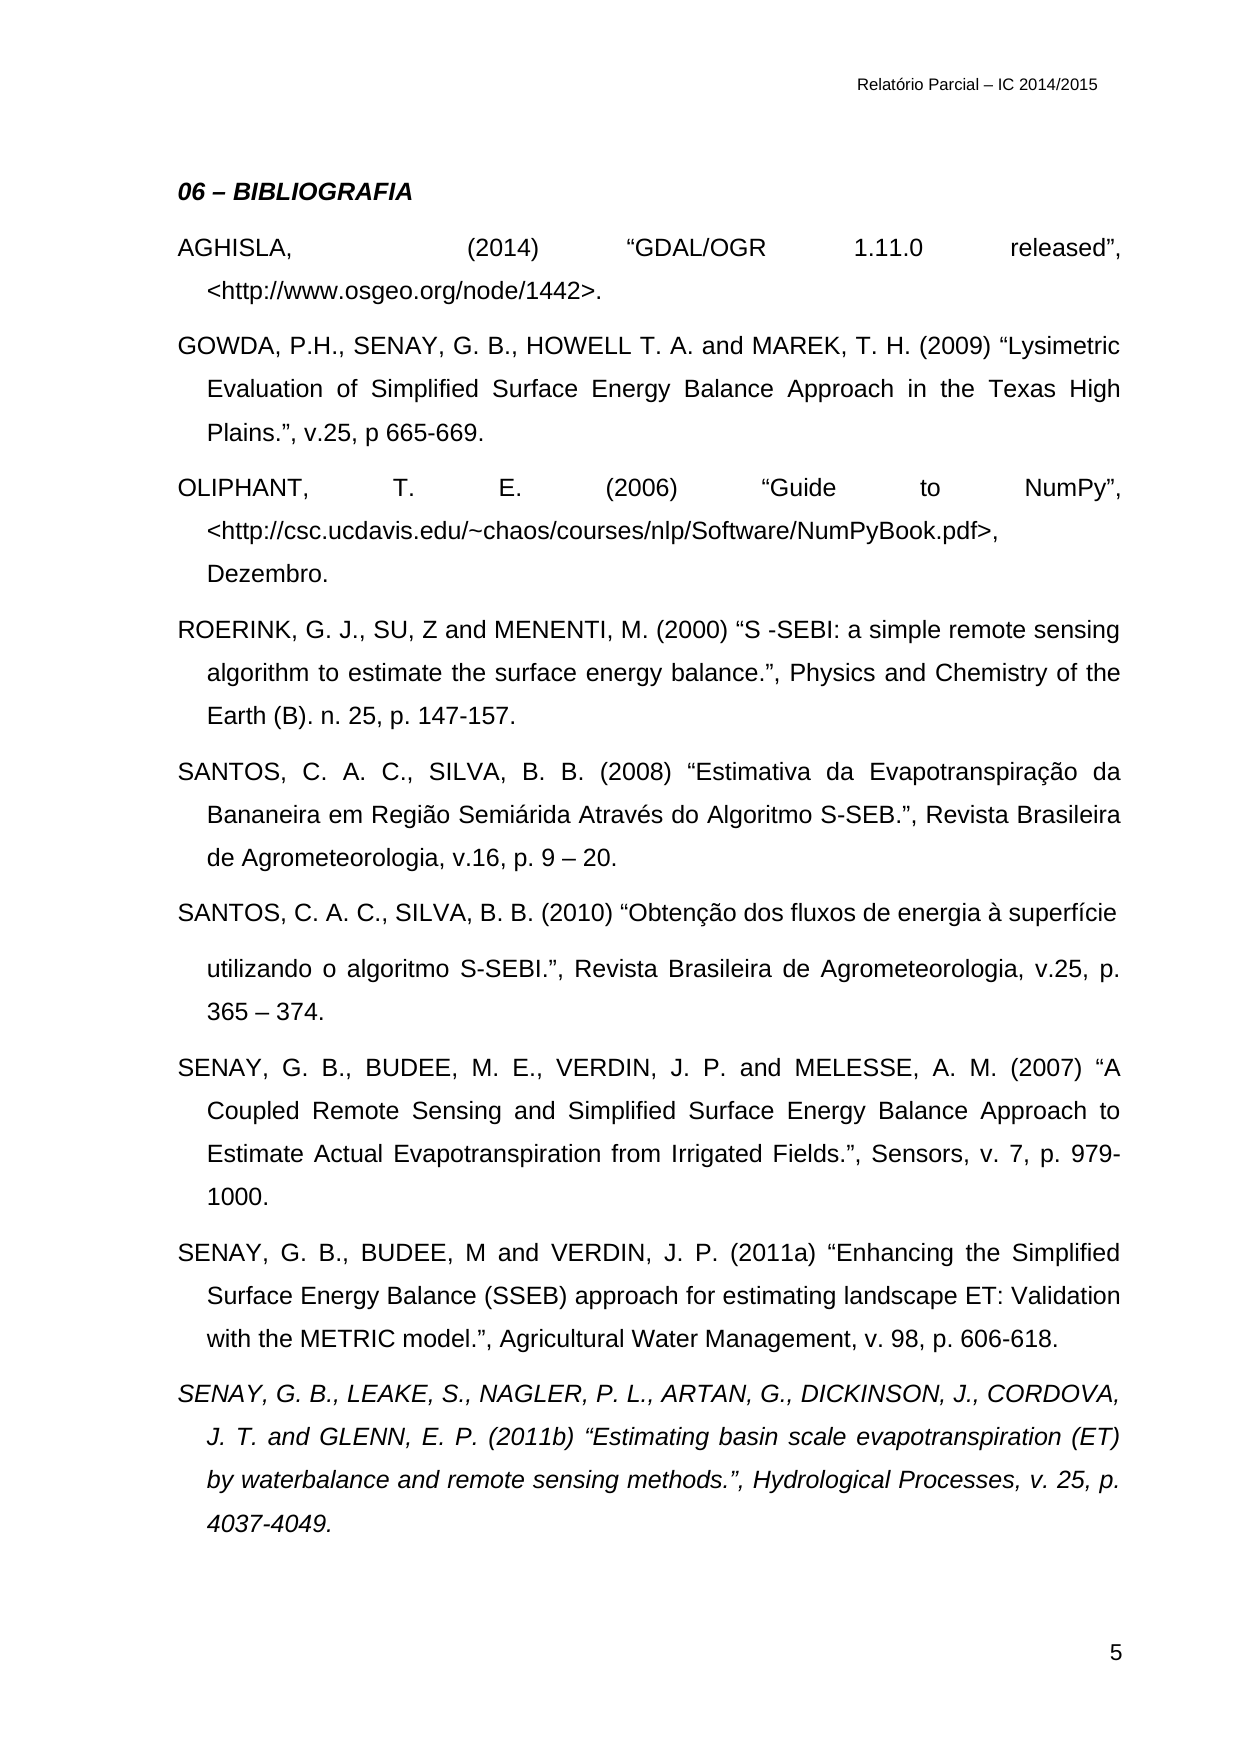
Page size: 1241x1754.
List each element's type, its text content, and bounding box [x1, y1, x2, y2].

text utilizando o algoritmo S-SEBI.”, Revista Brasileira de Agrometeorologia, v.25, p. 365 – 374. [177, 954, 1122, 1026]
text SANTOS, C. A. C., SILVA, B. B. (2010) “Obtenção dos fluxos de energia à superfície [177, 898, 1122, 927]
text 06 – BIBLIOGRAFIA [177, 177, 1122, 206]
text GOWDA, P.H., SENAY, G. B., HOWELL T. A. and MAREK, T. H. (2009) “Lysimetric Evaluation of Simplified Surface Energy Balance Approach in the Texas High Plains.”, v.25, p 665-669. [177, 331, 1122, 446]
text AGHISLA, (2014) “GDAL/OGR 1.11.0 released”, <http://www.osgeo.org/node/1442>. [177, 233, 1122, 304]
text SENAY, G. B., BUDEE, M. E., VERDIN, J. P. and MELESSE, A. M. (2007) “A Coupled Remote Sensing and Simplified Surface Energy Balance Approach to Estimate Actual Evapotranspiration from Irrigated Fields.”, Sensors, v. 7, p. 979-1000. [177, 1053, 1122, 1211]
text SENAY, G. B., LEAKE, S., NAGLER, P. L., ARTAN, G., DICKINSON, J., CORDOVA, J. T. and GLENN, E. P. (2011b) “Estimating basin scale evapotranspiration (ET) by waterbalance and remote sensing methods.”, Hydrological Processes, v. 25, p. 4037-4049. [177, 1379, 1122, 1537]
text SENAY, G. B., BUDEE, M and VERDIN, J. P. (2011a) “Enhancing the Simplified Surface Energy Balance (SSEB) approach for estimating landscape ET: Validation with the METRIC model.”, Agricultural Water Management, v. 98, p. 606-618. [177, 1237, 1122, 1352]
text SANTOS, C. A. C., SILVA, B. B. (2008) “Estimativa da Evapotranspiração da Bananeira em Região Semiárida Através do Algoritmo S-SEB.”, Revista Brasileira de Agrometeorologia, v.16, p. 9 – 20. [177, 757, 1122, 872]
text OLIPHANT, T. E. (2006) “Guide to NumPy”, <http://csc.ucdavis.edu/~chaos/courses/nlp/Software/NumPyBook.pdf>, Dezembro. [177, 473, 1122, 588]
text ROERINK, G. J., SU, Z and MENENTI, M. (2000) “S -SEBI: a simple remote sensing algorithm to estimate the surface energy balance.”, Physics and Chemistry of the Earth (B). n. 25, p. 147-157. [177, 615, 1122, 730]
